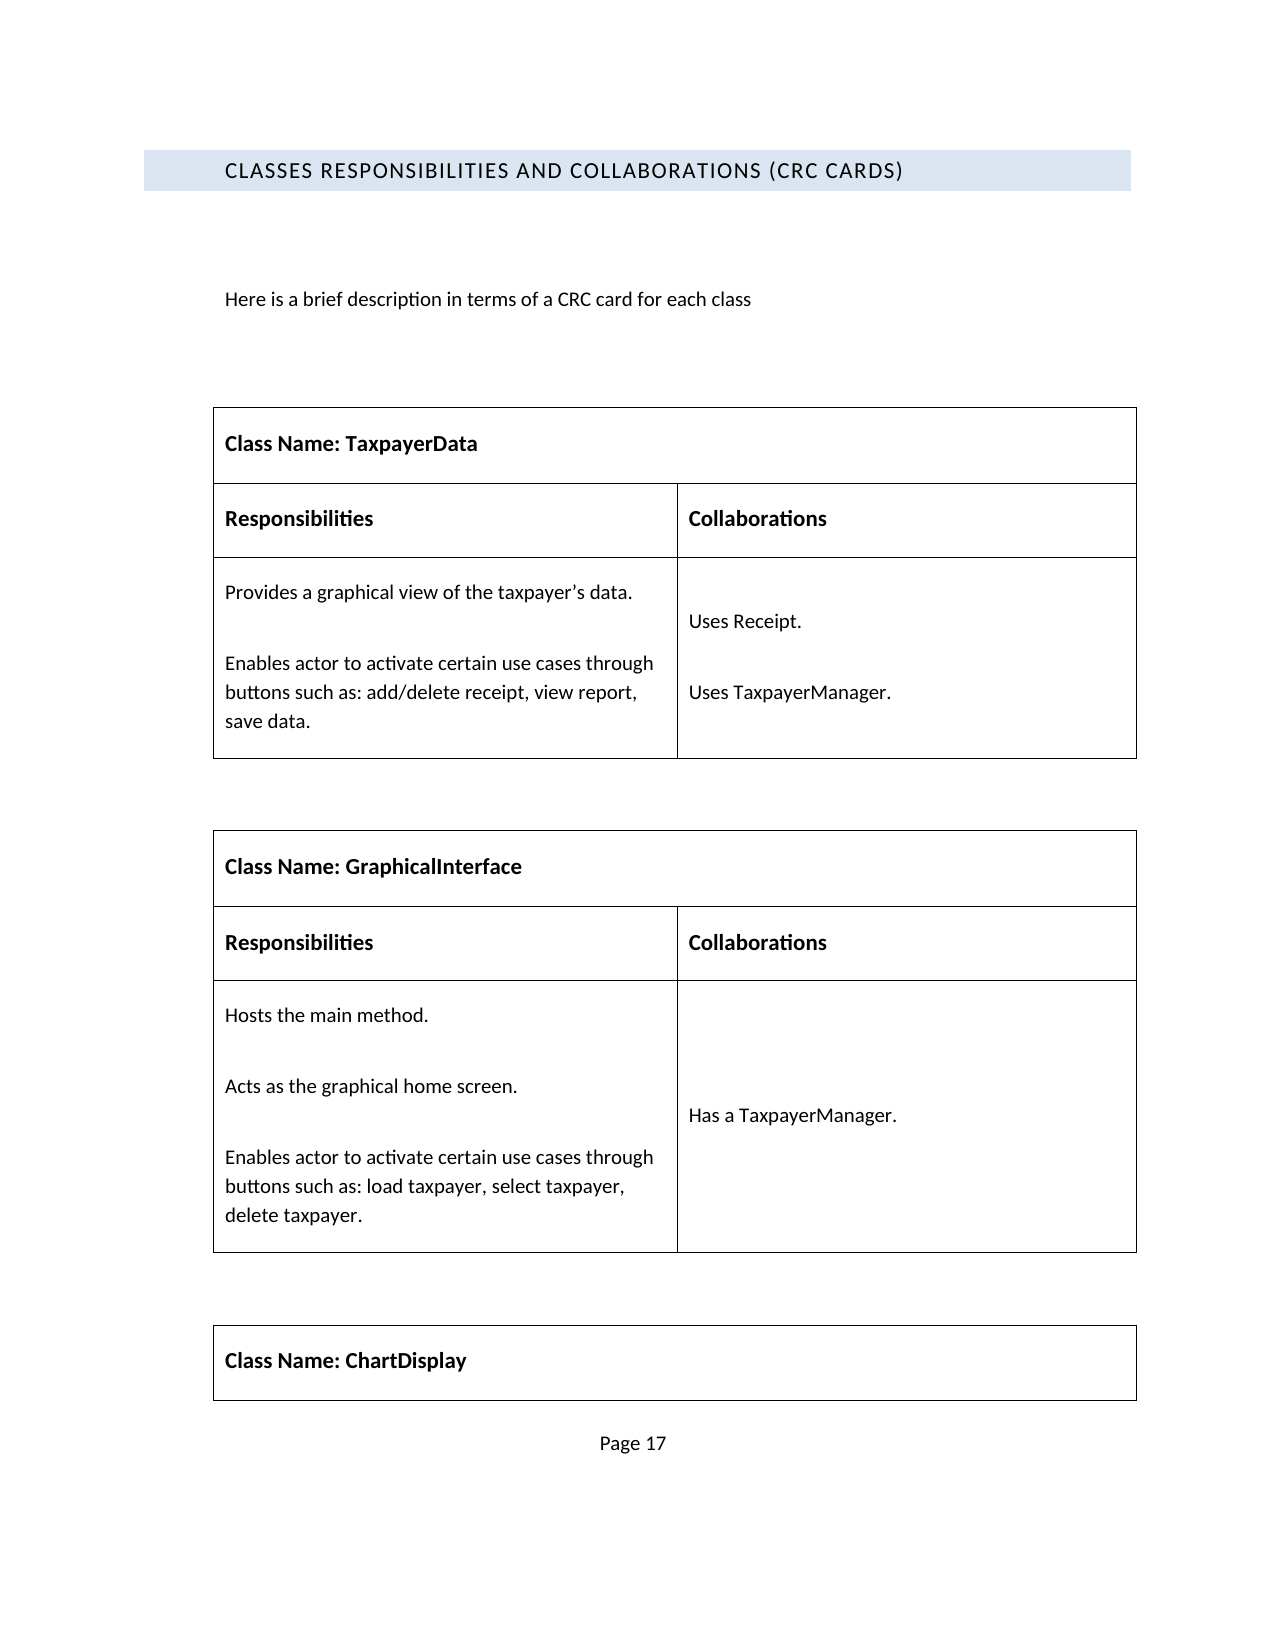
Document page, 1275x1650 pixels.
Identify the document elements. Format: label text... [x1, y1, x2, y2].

table_header Class Name: TaxpayerData [214, 408, 1136, 483]
table_cell Collaborations [678, 907, 1136, 980]
table_header Class Name: GraphicalInterface [214, 831, 1136, 906]
table_cell Responsibilities [214, 484, 677, 557]
table_cell Provides a graphical view of the taxpayer’s data. Enables actor to activate certain use cases through buttons such as: add/delete receipt, view report, save data. [214, 558, 677, 758]
table_cell Uses Receipt. Uses TaxpayerManager. [678, 558, 1136, 758]
table_cell Responsibilities [214, 907, 677, 980]
subtitle Classes Responsibilities and Collaborations (CRC CARDS) [150, 156, 1125, 184]
table_cell Hosts the main method. Acts as the graphical home screen. Enables actor to activate certain use cases through buttons such as: load taxpayer, select taxpayer, delete taxpayer. [214, 981, 677, 1252]
table_header Class Name: ChartDisplay [214, 1326, 1136, 1400]
list Here is a brief description in terms of a CRC card for each class [187, 286, 1125, 312]
table_cell Collaborations [678, 484, 1136, 557]
table_cell Has a TaxpayerManager. [678, 981, 1136, 1252]
